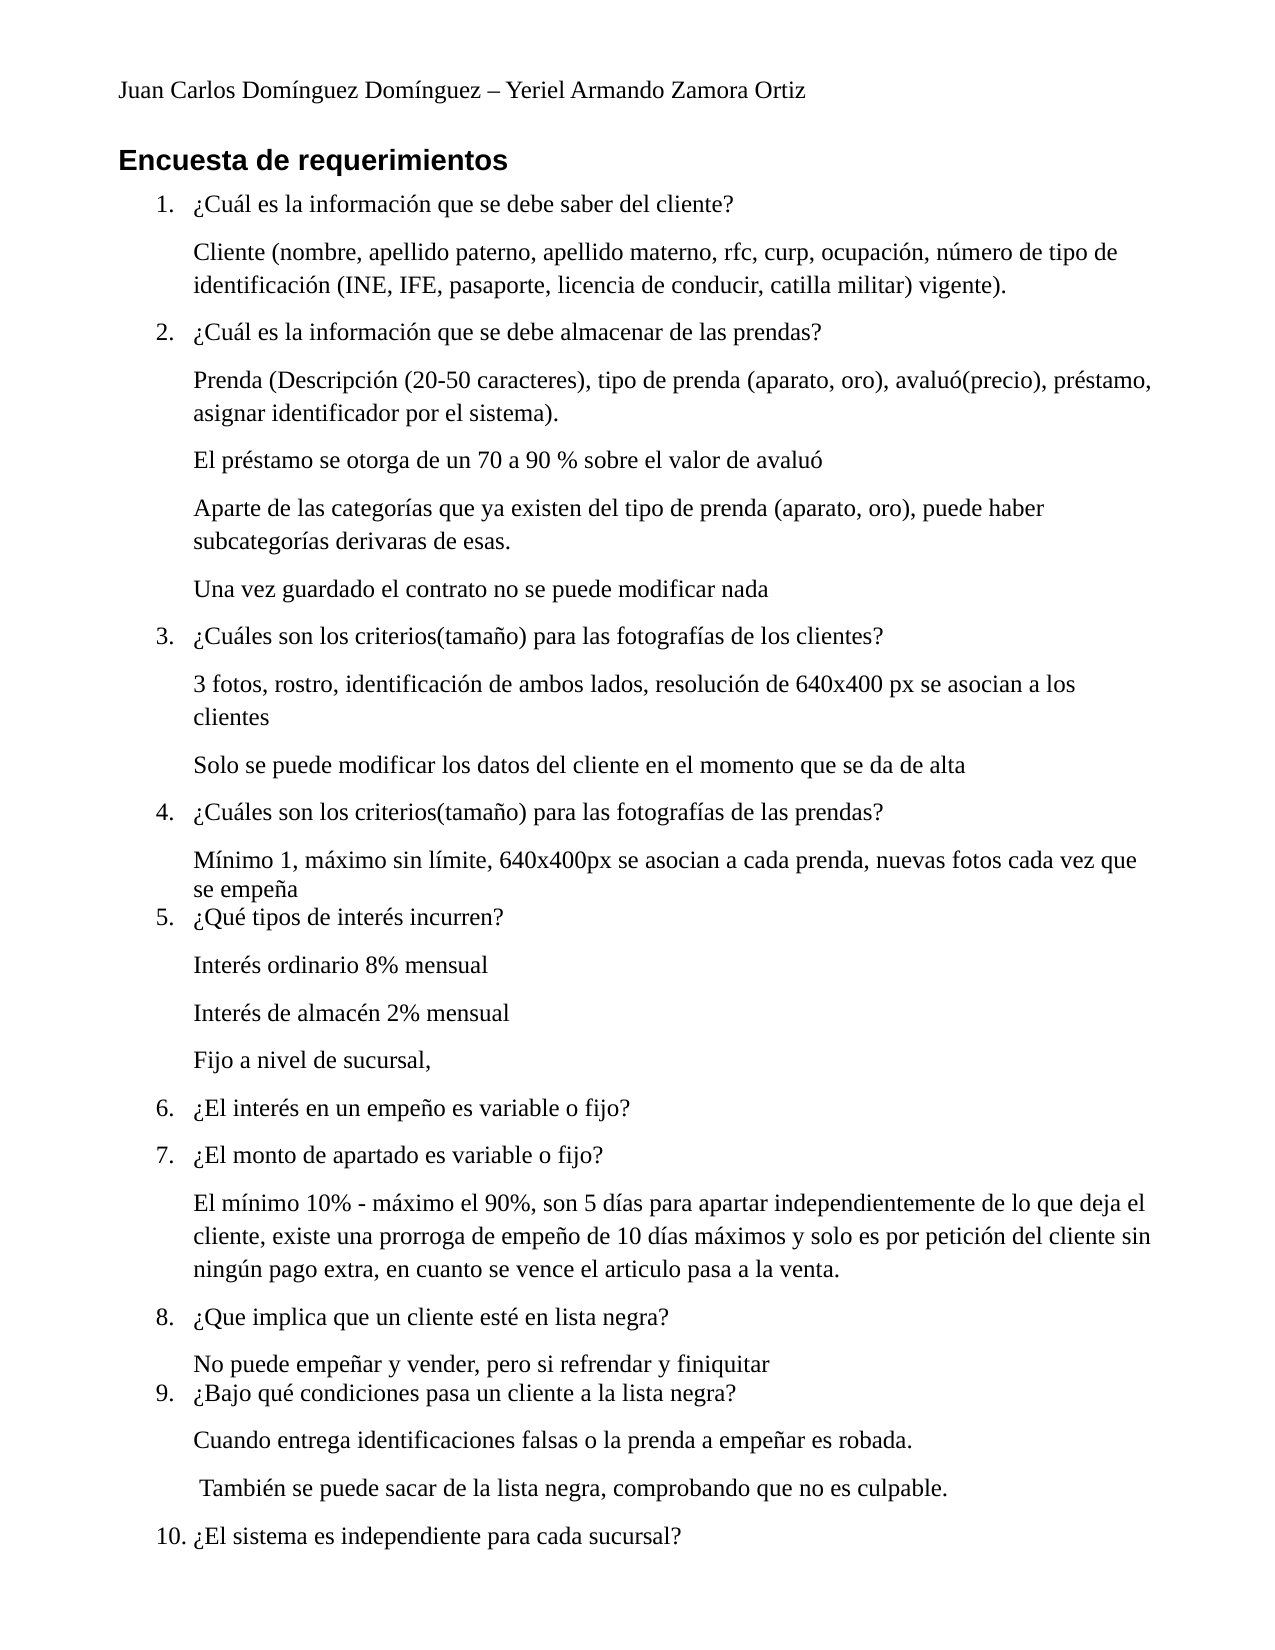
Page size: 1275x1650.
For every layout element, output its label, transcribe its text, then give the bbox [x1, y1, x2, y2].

text Cuando entrega identificaciones falsas o la prenda a empeñar es robada. [193, 1426, 1157, 1454]
text Interés de almacén 2% mensual [193, 998, 1157, 1026]
list ¿Cuál es la información que se debe almacenar de las prendas? [156, 317, 1157, 346]
list ¿Cuál es la información que se debe saber del cliente? [156, 189, 1157, 218]
list ¿Bajo qué condiciones pasa un cliente a la lista negra? [156, 1378, 1157, 1407]
list ¿El interés en un empeño es variable o fijo? [156, 1093, 1157, 1122]
text Cliente (nombre, apellido paterno, apellido materno, rfc, curp, ocupación, número de tipo de identificación (INE, IFE, pasaporte, licencia de conducir, catilla militar) vigente). [193, 237, 1157, 298]
text Solo se puede modificar los datos del cliente en el momento que se da de alta [193, 750, 1157, 778]
list ¿Cuáles son los criterios(tamaño) para las fotografías de los clientes? [156, 621, 1157, 650]
text Interés ordinario 8% mensual [193, 950, 1157, 979]
list No puede empeñar y vender, pero si refrendar y finiquitar [193, 1349, 1157, 1378]
subtitle Encuesta de requerimientos [118, 143, 1157, 177]
text El mínimo 10% - máximo el 90%, son 5 días para apartar independientemente de lo que deja el cliente, existe una prorroga de empeño de 10 días máximos y solo es por petición del cliente sin ningún pago extra, en cuanto se vence el articulo pasa a la venta. [193, 1188, 1157, 1283]
list ¿El monto de apartado es variable o fijo? [156, 1140, 1157, 1169]
list ¿Cuáles son los criterios(tamaño) para las fotografías de las prendas? [156, 797, 1157, 826]
text También se puede sacar de la lista negra, comprobando que no es culpable. [193, 1473, 1157, 1502]
text 3 fotos, rostro, identificación de ambos lados, resolución de 640x400 px se asocian a los clientes [193, 669, 1157, 731]
list ¿Qué tipos de interés incurren? [156, 902, 1157, 931]
list ¿Que implica que un cliente esté en lista negra? [156, 1302, 1157, 1330]
list Mínimo 1, máximo sin límite, 640x400px se asocian a cada prenda, nuevas fotos cada vez que se empeña [193, 845, 1157, 902]
list ¿El sistema es independiente para cada sucursal? [156, 1521, 1157, 1549]
text Una vez guardado el contrato no se puede modificar nada [193, 574, 1157, 603]
text Fijo a nivel de sucursal, [193, 1045, 1157, 1074]
text El préstamo se otorga de un 70 a 90 % sobre el valor de avaluó [193, 446, 1157, 474]
text Prenda (Descripción (20-50 caracteres), tipo de prenda (aparato, oro), avaluó(precio), préstamo, asignar identificador por el sistema). [193, 365, 1157, 427]
text Aparte de las categorías que ya existen del tipo de prenda (aparato, oro), puede haber subcategorías derivaras de esas. [193, 493, 1157, 555]
